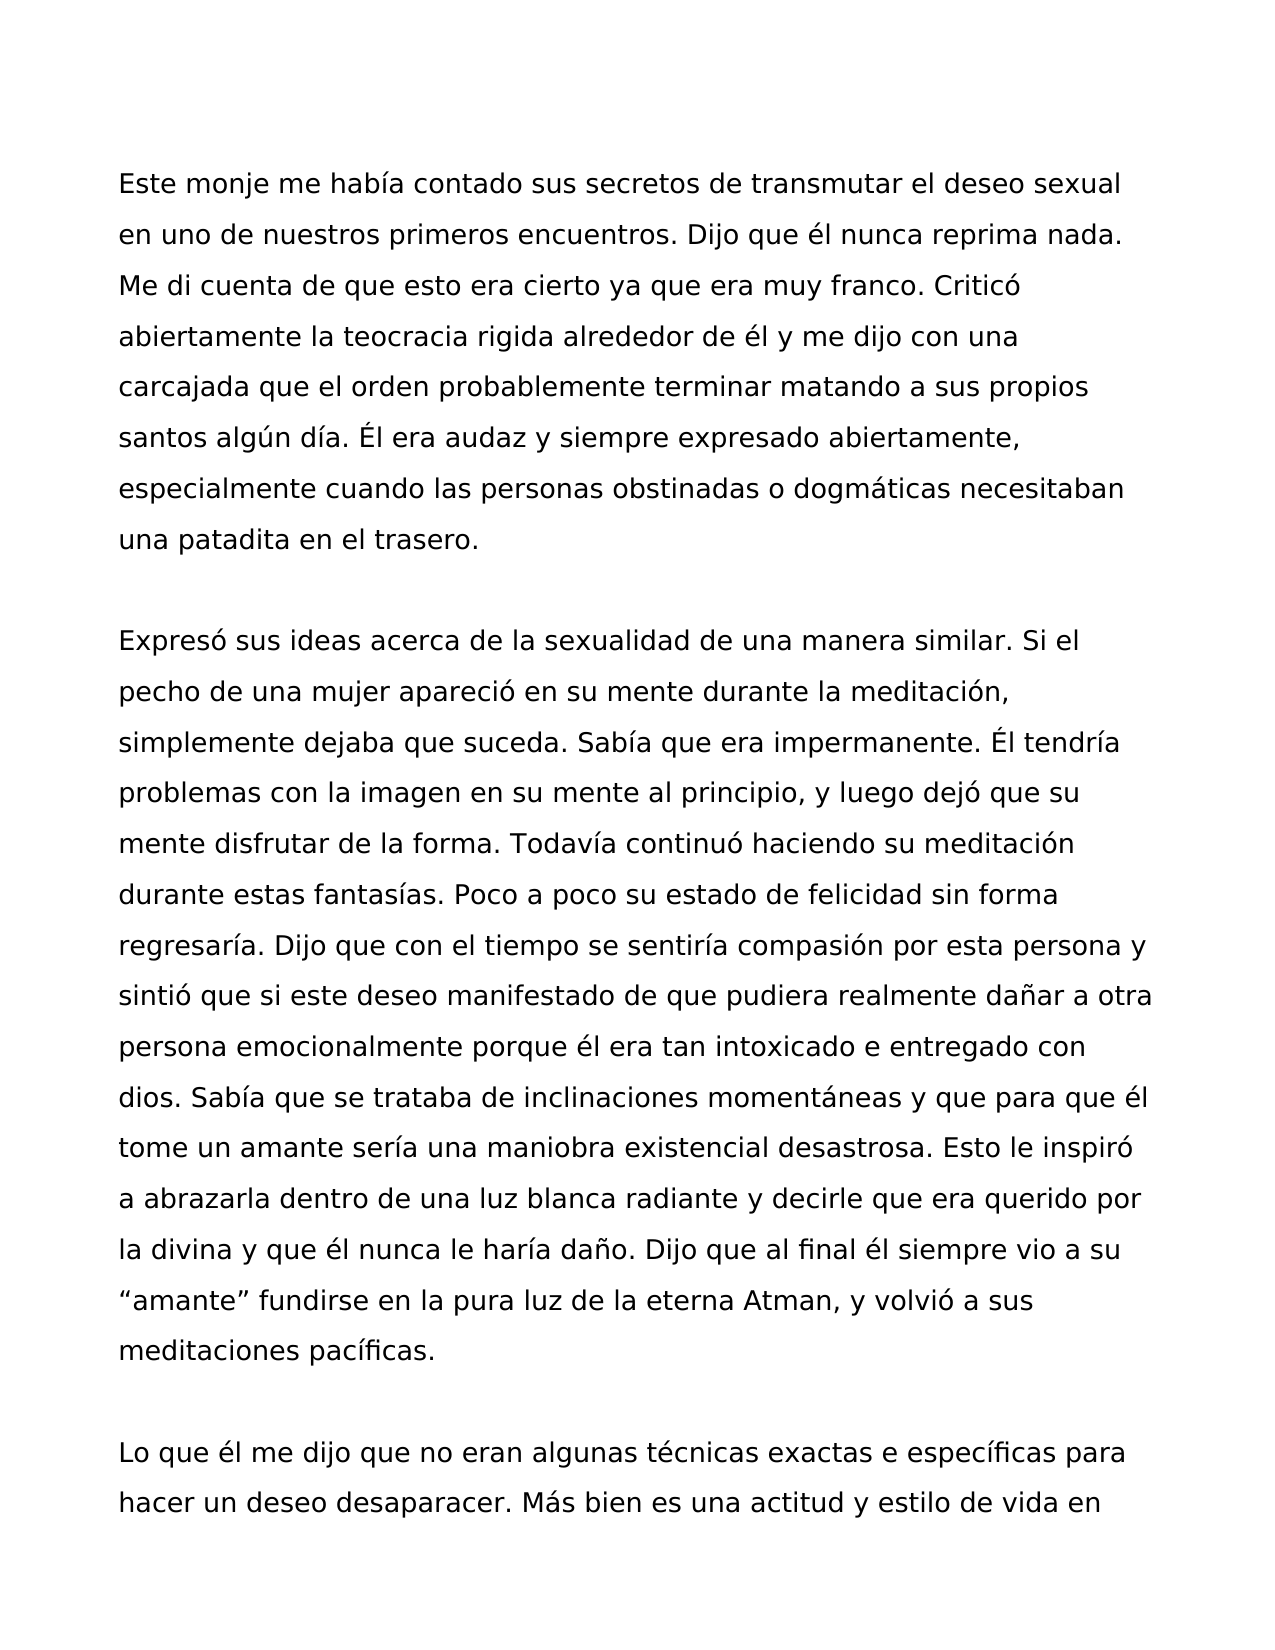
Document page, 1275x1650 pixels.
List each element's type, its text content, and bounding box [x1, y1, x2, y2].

text La Liberación Del Deseo La sexualidad es uno de los temas menos entendidos en la vida humana. La sexualidad es parte de la vida de todos, pero pocos han encontrado una solución tranquilo para este instinto tan tenaz. Hay tanto sufrimiento causado por la sexualidad ciego. Así que muchas mujeres son abandonadas con los niños por los hombres cuyos instintos animales pronto tiran de ellos en otro lugar después de un poco de gratificación sensorial. El rastro de trauma para la mujer puede continuar como ella tiene que luchar para cuidar al niño que ha sido abandonado tambien. O tal vez eran los deseos de ella insatisfechos o frustrados que causaron la separtion para empezar. Una cosa es cierta, y es que hay cada vez menos ejemplos de coexistencia armónica en asuntos sexuales e emocionales humanos. Como una cultura que hemos vuelto a la edad de piedra en respecta a la sexualidad; sólo no tenemos giraffas y rinocerontes para perseguir y cazar con el fin de canalizar esta energía y darnos un poco de alivio. En cambio, está surgiendo toda una cultura de permisividad e incluso la indulgencia. En verdad, esta distorsión de la tendencia sexual deja a muchos con muy poca felicidad que queda en el matrimonio o las relaciones interpersonales. Por el contrario, veo muy poca esperanza en el “amor libre” y las relaciones abiertas también. Aunque a algunos les gusta la forma en que suena en teoría, siempre he visto que alguien siempre termina siendo herido. Lo que necesitamos es amor. La sexualidad no tiene por qué arruinar esto, pero por lo general lo hace si uno o ambos de personas no tienen idea de lo que son realmente los factores emotivos conduciéndolos profundamente. Y es sólo por ir profundamente dentro y ver estas necesidades que se pueden encontrar satisfacción en la sexualidad y las relaciones. Muy pocas personas pueden trascender por completo estas necesidades. Estas personas son muy raros y muy interesantes. Yo tenía una orientación sexual muy normal en mi juventud. Nada era demasiado extrema, ni la represión o la expresión. Tenía todo lo que necesitaba para vivir una vida feliz con la familia en el momento en que estaba terminando la universidad: una buena compañera, una buena educación, y fuertes intereses adademicos que me inspiraron a los planes futuros. Sin embargo, descubrí la meditación y el yoga en mi penultimo año en la escual, y luego fui iniciado en una práctica tántrica muy serio. Lo siguiente que supe que estaba soltero, apenas me gradue de la universidad por falta de interés, y estaba en mi camino a la India para encontrar más verdad. Cuando tenía 21 años tuve experiencias espirituales que me hicieron pensar que yo solo podria vivir como monje o renunciante pero pensé que el celibato sería imposible. El proceso del despertar el kunalini provocó cambios rapidos e intensos. La inteligencia del kundalini sube al superficie de la consciencia todo que esta enterrada e inconsciente y uno esta forcada ver y processar todas los pensamientos e emociones escondidos. Para cuando yo tenía 25 años ser celibato era muy natural y fácil. Entendí que el deseo sexual estaba fuertemente relacionado con la confianza de uno. Vi los deseos sexuales desapareciendo mientras veía mi confianza aumentando y mis complejos mentales disolviendo. No es que el deseo haya desaparecido completamente. Estos deseos básicos están arraigados en la vida animal y deben existir siempre que haya un cuerpo. Cuando se entiende bajo esta luz, todos los deseos físicos se purifican y son inocentes porque el ego no esta explotandolos por su placer egoista. Cuando se manifiestaron fue como un hambre que pasaba en un día de ayuno. Sólo era necesario decirle a la mente sólo esperar un poco más, y al igual que el hambre el deseo se iría. Al meditar sobre el dichoso “Yo-existo,” el testigo eterno dentro, uno se convierte en este testigo sujetivo. El ego permanece mientras haya un cuerpo, pero el ego es muy ligero, casi transparente. Los egos de otros también se vuelven transparentes en esta visión espiritual. Mi “Yo” empezó a convertir en “nosotros” y empeze a sentir las emociones y pensamientos de otras personas y a veces era incomodo. Contrario a los mal conceptos populares sobre tantra, estas practicas no tienen nada que ver con la practica sexual menos de tener un actitud responsable y moral hacia la sexualidad. Eran practicas muy avanzadas de la meditacion. Fue sorprendente ver cómo mi sexualidad comenzó a disminuir a medida que cultivé estos practicas. Todavía era un heterosexual normal, todo aún funcionaba, sólo el fuego se había apagado un poco. El fuego luego se encendío el deseo de profundizar la experiencia espiritual. En aquellos días el yoga era todavía una cosa asiático o hippy, y no la práctica popular que se ha convertido hoy en día. Yo no sabía nada de yoga contemporáneo. Afortunadamente, habia aprendido de algunos yogis muy sinceros y serios de la India que conocí en la universidad. Estaba empezando a entender lo que estos yoguis mayores me habían dicho: que con la meditación no hay conocimiento profundo y esta profunda comprensión de la mente y las emociones ayuda a entender no sólo el sexo, pero todas las tendencias mentales y biológicos. Tantra Yoga era para mí una “economía libidinal”, una forma de invertir energía en otras actividades. Si usted pone la energía en el lugar B, entonces ya no está en su lugar A, el lugar original. Como estudiante de psicología que estaba muy consciente con los conceptos de la represión y la represión y las enfermedades y la neurosis que causan. Transmutación era una idea diferente, sin embargo. Nunca estudié esto en la escuela. Freud ciertamente no captó esta idea. Tal vez Jung y los humanistas hicieron, sin embargo. Lo que más me impresionó sobre Tantra Yoga no fue teorías sofisticadas, pero los resultados prácticos de convertir el deseo físico en el deseo mental. Y, por supuesto, mi capacidad intelectual explotó el más que yo practicaba yoga y la meditación y lo mas que usé la laungota, el taparrabos yoguis, el “aparato Tarzán” o “cinturón de castidad orgánica.” Mi mente se hizo tan fuerte, sin embargo yo ya no estaba interesado en las actividades intelectuales. Lo único que importaba era encontrar la fuente de lo que me estaba llamando para hacer todo tipo de renuncias que nunca pensé posible. Tal vez había alguna dificultad al principio, cuando yo todavía estaba en la universidad, rodeado de chicas bien formadas. Sin embargo, en su mayor parte se trataba de una renuncia muy dulce con la promesa de algo más grande. Yo no despreciaba la sexualidad. Desprciarlo es el camino mas rapido al infierno. Yo sólo sabía que había algo más. El despertar de la kundalini es más felicidad de mil orgasmos físicos a la vez. Y el amante de esta cita es el Infinito. El único problema que tuve con mi nuevo estilo de vida es que comencé a ser muy sensible con el medio ambiente que me rodea. Empecé a sentir la gente muy profundamente. Por ejemplo, en vez de darse cuenta de que alguien estaba triste por el tono de su voz o la expresión facial, empecé a sentir sus estados de ánimo. Veía a alguien de muy lejos en el campus y obtuve una impresión acerca de su estado de ánimo. Lo que era especialmente difícil fue cuando tuve que compartir la habitación con otras personas. Siempre soñé con su vida interior. Compartí mis sueños con ellos y estaban muy agradecidos por el conocimiento de sus problemas. Una vez soñé que estaba en una relación amorosa con una chica de Vermont. Nos reunimos en un granero y …. Cuando me desperté estaba perturbado porque yo ni siquiera había pensado en el sexo durante varios meses. Me pregunté “¿por qué Vermont? ¿Qué tengo que ver con Vermont? Me acordé que mi compañero de cuarto era de Vermont. Yo le pregunté si tenía un amante allí recientemente. Él sólo se rió y dijo:” me atrapaste! ” Siempre fui muy sociable. Sin embargo esta nueva sensibilidad energética comenzó a aislarme un poco. Sin embargo, ya había decidido que quería ser monje y acepté este puesto dichosa y solitaria en la vida. En los primeros años no tenia problemas dormiendo con los monasticos pero lluego empeze a dormir solo porque soñaba con los sueños de los monjes y a veces me despiertaba con sentimientos extraños que se quedaron conmigo una buena parte de la mañana, como si me apoderó temporalmente por un sentimiento fuerte y al despertar tuve que vivirlos vicariamente. Había un monje muy sutil que tenía la misma sensitividad y que el vendría y se quedará en mi habitación. Era un monje dedicado y decidido y sus energías nunca me afectaron. En retrospectiva me doy cuenta que el orden estaba disolucionando en aquel tiempo. Habia pureza y sinceridad todavia pero estaba acabando cuando yo los conoci. El guru habia dejado su cuerpo y no habia su inspiracion para mantener la inspiracion de los monasticos. Muy pocos tenian el ideal propio sin la fuerza de un imagen externa del maestro. Sabía que las ideas y emociones que me entraron iban a dejar mi mente a mitad del día y me volvería totalmente indiferente a ellas. Pude ver los emociones desapareciendo mientras estaba resolviendo las energías incómodas que había absorbido mientras compartir una habitación con otras personas. Fue solo en estos tiempos que senti el deseo sexual intentando imponerse, cuando el ego estaba luchando con otras emociones, cuando la confianza baja. A medida que los sentimientos fuertes se transformaron por entender y aceptar su presencia temporal en mi ser, el deseo sexual desaparecería con ellos. Fue realmente recapitular mi propio pasado con estos deseos temporales y fugaces y yo podría estudiar el proceso de cómo los deseos surgen en mi mente con mucho más desapego que cuando estaba tratando con mis propios problemas que se encendieron el deseo como una forma de escapar a mí mismo. En el momento en que me gradué y llegué a la India que estaba teniendo experiencias de kundalini muy intensos. Nadie me entendió, excepto mi madre y algunos amigos cercanos. Que pronto cambió cuando llegué al ashram. Me sentí como si hubiera llegado a una institución muy especial de aprenizaje. Me recordó un poco de “El juego de los Abalorios” por Hermann Hesse sólo estos hombres eran místicos en lugar de intelectuales. Ellos hicieron el trabajo práctico tambien. El yogui que hablé de en el ensayo de la semana pasada administraba una universidad en el día y meditó durante toda la noche. Fue bueno tener una referencia para el trabajo porque yo tenía sólo deseos espirituales y no quería hacer nada más. Él era un meditador muy avanzado y se pasó por pasiones espirituales que duraron varios años en los que él hizo muy poco trabajo en el plano físico. En cambio, él estaba absorto en la bienaventuranza del samadhi. No es que él era inútil en estos tiempos. A lo contrario, su vibración elevada inspiró a muchos, pero también hizo sus hermanitos monásticas un poco celosos de sus logros espirituales. Este monje me había contado sus secretos de transmutar el deseo sexual en uno de nuestros primeros encuentros. Dijo que él nunca reprima nada. Me di cuenta de que esto era cierto ya que era muy franco. Criticó abiertamente la teocracia rigida alrededor de él y me dijo con una carcajada que el orden probablemente terminar matando a sus propios santos algún día. Él era audaz y siempre expresado abiertamente, especialmente cuando las personas obstinadas o dogmáticas necesitaban una patadita en el trasero. Expresó sus ideas acerca de la sexualidad de una manera similar. Si el pecho de una mujer apareció en su mente durante la meditación, simplemente dejaba que suceda. Sabía que era impermanente. Él tendría problemas con la imagen en su mente al principio, y luego dejó que su mente disfrutar de la forma. Todavía continuó haciendo su meditación durante estas fantasías. Poco a poco su estado de felicidad sin forma regresaría. Dijo que con el tiempo se sentiría compasión por esta persona y sintió que si este deseo manifestado de que pudiera realmente dañar a otra persona emocionalmente porque él era tan intoxicado e entregado con dios. Sabía que se trataba de inclinaciones momentáneas y que para que él tome un amante sería una maniobra existencial desastrosa. Esto le inspiró a abrazarla dentro de una luz blanca radiante y decirle que era querido por la divina y que él nunca le haría daño. Dijo que al final él siempre vio a su “amante” fundirse en la pura luz de la eterna Atman, y volvió a sus meditaciones pacíficas. Lo que él me dijo que no eran algunas técnicas exactas e específicas para hacer un deseo desaparacer. Más bien es una actitud y estilo de vida en general que trabaja para transformar la mente y el cuerpo con sus deseos. Pocas personas entienden las razones profundas para la disciplina espiritual y lo que el yogui verdaderamente quiere lograr. Este monje era una persona robusta, inteligente, e incluso guapo. El no habia tenido problemas con las mujeres. Estaba muy lejos del tipo sacerdote reprimido que niega a sí mismo y por lo tanto degenera su libido en perversiones oscuros. Tal vez el habia acercado el estado “heroica” de la meditación en la que quedan muy pocos deseos y uno con ello comienza a dejar de lado todas las inhibiciones. “Todas las cosas vienen de dios, ¿cómo puede cualquier cosa hacerme daño?” Aunque esta es la actitud del yogui “heroica”, también es el lema de la sensualista que pierde si mismo en estas mismas tendencias. Muy pocas personas pueden realmente desprender del deseo sin que matan a sí mismos en el interior con represiones y distorsiones. El siguiente relato nos ayudará a dar perspectiva sobre lo que es en realidad la transmutación con éxito de un instinto en comparación con lo que no es más que la represión y la distorsión que sólo exacerba aún más el instinto. Una vez escuché una conversación en la que un determinado monje de alto rango del orden, Karunananda, estaba hablando de la forma en que era una vez un jefe administrativo de muchos monjes. No sabía qué hacer con su represión sexual. Dijo que la única solución era encontrar prostitutas para ellos. Él tenía su propio burdel. Esto fue durante su estancia en Hong Kong. Más tarde, también me enteré de los rumores de que él también tenía uno de estos establecimientos para los grandes acharyas centrales en el ashram. Cuando me enteré de esto no pude procesar mentalmente la información. Yo había estado tan cerca de muchos monjes santos y tenía un gran respeto por el orden que simplemente no podía registrar esta información nueva y disonante en mi cabeza. Mis oídos oyeron, sin dudas, pero mi mente no sabía qué hacer con la nueva información. Era claramente el caso más fuerte de la disonancia cognitiva que he experimentado. Probablemente habría suprimido esta información, distorsionado, o haber hecho una excusa si no hubiera sido por mi amigo que me habló de este choque unos minutos más tarde. Él estuvo presente en la conversación también y fue un poco más maduro en los caminos del mundo que yo y el no tenía ningún problema burlándose de esto. Yo, por el contrario, estaba luchando para asimilar todo. Al ver todos esos monjes centrales que vienen a visitar Karunananda todos los días me dio las mayores sospechas. "Si el lo hace, entonces está haciendo también? ¿Son todos estos monjes de alto rango clientes en su burdel? “¿Significa esto que todos en el orden podrían estar haciendo lo mismo?” Estas fueron las voces dentro de mí que yo no quería oír. Un mes más tarde fue el famoso Caìda de Armas en Purulia en que monjes del orden trataron de lograr una descarga de armas desde europa occidental en su ashram central, Ananda Nagar. Fracasó miserablemente y yo, porque yo estaba en el lugar equivocado en el momento equivocado, me encontré encarcelado, y a continuación, puesto en arresto domiciliario mientras que nuestro caso fue programada para el Tribunal Supremo de la India. Justo después de la Caída de las Armas en Purulia Karunanda me echó del hostal donde me quedaba porque yo estaba bajo vigilancia y el no quería que la policía cerca de él. Podía ver el miedo en sus ojos. Chidghananda se convirtió en mi guía más cercana, así como el mejor amigo. Me aceptó en su casa la noche Karunananda me había sacado. También hubo una gran conmoción en esa noche. Los lugareños estaban golpeando a a tambores y los monjes pensaban que eran tambores de guerra. Todos los monjes estaban en estado de pánico para escapar a la estación de tren. Pensaron que habría otra masacre por los comunistas que dieron dinero, alcohol y armas a los lugareños para atacar el ashram del orden. Chidghananda sólo me dijo que cerrar la puerta y meditar durante toda la noche. Si muero iré feliz, dijo con una dulce sonrisa. Era su manera de decir todo estará bien. Yo sólo lo había conocido antes de este incidente. Él fue a la cárcel voluntariamente conmigo, así como para protegerme de las fuerzas que me había atrapado en una situación en la que yo no tenía conocimiento. Le preocupaba que estaríamos torturados como los monjes que fueron torturados por la policía en varias ocasiones anteriores. Esta fue la mejor experiencia de mi vida, pasar largas horas meditando con este gran yogui, en la cárcel y después de 6 meses de arresto domiciliario, mientras que nuestro caso se pasa a través de la Corte Suprema de la India. Aunque su mente estaba profundamente conectada con la Conciencia Suprema a través de su práctica espiritual, él era siempre la persona, pero muy racional y sencilla. Cuando tenía 22 tenía sueños de que era una mujer en mi vida pasada. Me hizo sentir muy pura. No estaba seguro de si era literal o una verdad simbólica. Yo era un estudiante de psicología muy familiarizado con las ideas de Jung del “ anima,” la parte femenina y inconsciente de la psiquis masculina. El “animus” fue llamado la parte masculina de la psiquis femenina. Contemplar esta idea nunca ha creado confusiones ni distorsiones. Por el contrario, empecé a sentir que la identificación sexual exclusiva era la clave para entender la maya, la gran ilusión. En el interior es bastante sano y saludable para que un hombre descubra sus cualidades femeninas inconscientes mientras hacen uno más completo y puro. Uno sigue siendo un hombre, por supuesto, y con los deseos naturales de un hombre. Sin embargo, las cualidades impulsivo de la masculinidad comienzan a disolverse. Le pregunté a Chidghananda acerca de mis sueños. Quería saber si estos eran sueños simbólicos o si tal vez realmente era una mujer en mi vida pasada. Dijo que yo era de hecho una mujer. Dijo: “disculpe, pero tu eras una dama,” sólo en caso de que una parte masculina de mí pueda estar ofendida por esta información. No me sentía ofendido, se dio cuenta de esto y se rió como si dijera “sólo quería asegurarme…” Me contó historias sobre esta persona e incluso cómo murió. Sólo había visto fragmentos de esta vida en los sueños pero él estaba llenando tantos detalles que nunca había visto. Cuando se dio cuenta de que su conocimiento superaba el mío, se detuvo y dijo: “Vale, eso es suficiente por ahora.” realmente me ayudó a entender algo muy profundo. Una vez que los deseos sexuales fueron trasmutados en la meditación, mi mente tenía energía tremenda . Comenzó a darme clases de sanación espiritual y recordé a Tireseas, el sabio ciego con poderes curativos que misteriosamente era hombre y mujer. Él me dijo que siempre dormía sola y nunca compartir una habitación con otras personas, ni dejar que la gente tocara mi cama. La mayor parte de mi trabajo se haría mientras dormía y mi mente sería muy sensible a las vibraciones de otras personas mientras yo estaba recibiendo este entrenamiento curativo. Sin embargo, empecé a perder el deseo de dormir hasta que sólo dormía media hora todas las noches. No estaba cansado, y meditaba en lugar de dormir. Chidghananda una vez me contó la historia más increíble. Varios años antes Anandmurti habló de microvita y explicó que sólo Taraka Brahma (La Consciencia Suprema actuando como el Libertador) puede causar un sexo a cambio sin una operación o de las drogas. Es posible cambiar el sexo con la aplicación de microvita, explicó. Al mismo tiempo Karunananda comenzó a mendigar al guru para no convertirlo en una mujer. Estaba llorando y diciendo que se sentía un cambio en sus órganos y que se convierta en una “señora”. “Baba, por favor no me haga una señora!,” gritó. ¿Fue este espectáculo un “truco mental Jedi” de un gurú amoroso y humorística dando un regaño a su discípulo machista, o los poderes especiales de Taraka Brahma? ¿Quién sabe realmente. Chidghananda era demasiado serio acerca de tales cosas para difundir chismes. Creo que estaba tratando de decirnos algo. Tiene un poco de algo que ver con la ley de los opuestos, del drama enantiodromía Heraclitiana. Cuando uno va un poco demasiado lejos con cualquier forma de machismo, ya sea física, mental o espiritual, todo la fuerza contrario, reprimido y distorsionado encuentra una manera de romper la superficie de una mente unilateral e extremo y obliga a un cambio radical . “Bien, hombre machista, ahora vas a ser una mujer,” es lo que la ley del karma quiere enseñarles. Esto puede explicar todas las distorsiones sexuales extranos con los monjes en la actualidad. La imagen de muchos de estos líderes se ha quemado. Cuando los monjes más jóvenes pierden el respeto por sus mayores, pierden la fe en sus propias capacidades, así. Es mucho más fácil caer cuando se pierde la confianza de uno. Naturaleza o Prakrti, no deje que se pasa, sin embargo. Este tipo de abuso provoca reacciones muy fuertes. La sexualidad es una energía muy delicado y dañarlo o provocar distorsiones tiene consecuencias muy intensos. Estos monjes más tarde tienen que vivir vidas de duplicidad y quizás desarrollar perversiones e indulgencias extremas debido a esta represión y la distorsión que se escapa con una locura salvaje. Es mucho más sano vivir una vida familiar normal que este tipo de vida falsa. Es difícil para enderezar estos nudos del libido una vez que estén establecidos. Tal vez uno no puede dejar de extinguir estas reacciones en un tiempo de vida. Uno quizá renace con todo tipo de complejos y/o problemas de identificación sexual. Creo que el guru mostró a Karunananda esta ley de los opuestos para tratar de conseguir que cambie de rumbo. Él sabía que si continuaba con su machismo, entonces él dañaría a los demás y a sí mismo. Así que a menudo uno piensa que los deseos son instintos fijos que uno puede hacer muy poco para manejar excepto dejar que se expresen libremente. Sin embargo, muchos genios espirituales brillantes han encontrado maneras de hacer que la energía del deseo sirva a sus fines espirituales. La misma energía que puede estar descargando emociones inconscientes en un impulso ciego puede ser usada para estudiar cómo y por qué los deseos surgen en la mente. Esta mente refinada, altamente cargada y consciente es capaz de penetrar niveles muy profundos de ser que no mucha gente entiende cómo acceder. Un celibato respeta la sexualidad y entiende que la producción de semen saludable requiere buena salud y mucha energía física y mental. Un célibe también entiende que la represión es aún más peligrosa que la expresión excesiva y crea aún más disturbios en la mente que la expresión. Por lo tanto, es mejor para la mayoría de los yoguis tener companeros espirituales. Tenía amigos que eran monasticos célibes pero que más tarde decidieron casarse y tener un matrimonio espiritual. En realidad, hay poca diferencia entre un casto cabeza de familia y un celibato. Uno no tiene que ser completamente célibe para ser casto. Las relaciones sexuales una vez a la semana no tienen ningún efecto negativo en la mente o el cuerpo. De hecho, se trata de una práctica saludable en que el cuerpo masculino produce naturalmente un exceso de fluido seminal y actividades sexuales una vez a la semana que sólo neutraliza esta acumulación y reducir las tensiones creadas por tal acumulaion. El ayuno tambien equilibra la creacion de fluida seminal excessiva. Las relaciones sexuales más de una vez a la semana comienzan a reducir la vitalidad espiritual. Sin embargo, hay algunas personas cuyas vidas espirituales están tan llenas que pueden empezar a trascender la sexualidad tomando votos de celibato absoluto. Al no reprimir ni expresar esta energía, está disponible para otros usos. Simplemente viendo con claridad los complejos emocionales y sus reacciones y compensaciones, uno puede convertirse en amigo del deseo y liberar el deseo de un rincón oscuro de la mente donde ha sido empujado y descuidado. Esto es verdad de todos los deseos, no sólo del deseo sexual. Todos ellos son dioses de cierto tipo; sexo, ira, miedo, la pasión… todos quieren algo y tienen su lugar en existencia como la naturaleza les ha dado tal intensidad. Es imposible existir sin algún deseo. Sin deseo, uno abandona este mundo. Mientras que estemos aquí, sólo tenemos que aprender cómo promover el deseo de un nivel más consciente para conocer su verdadero propósito. Al igual que un láser enfocado, todos los deseos maduros se alinean en un deseo exaltado; una atracción pura e inquebrantable hacia el testigo dichoso eterno. [118, 118, 1157, 1519]
